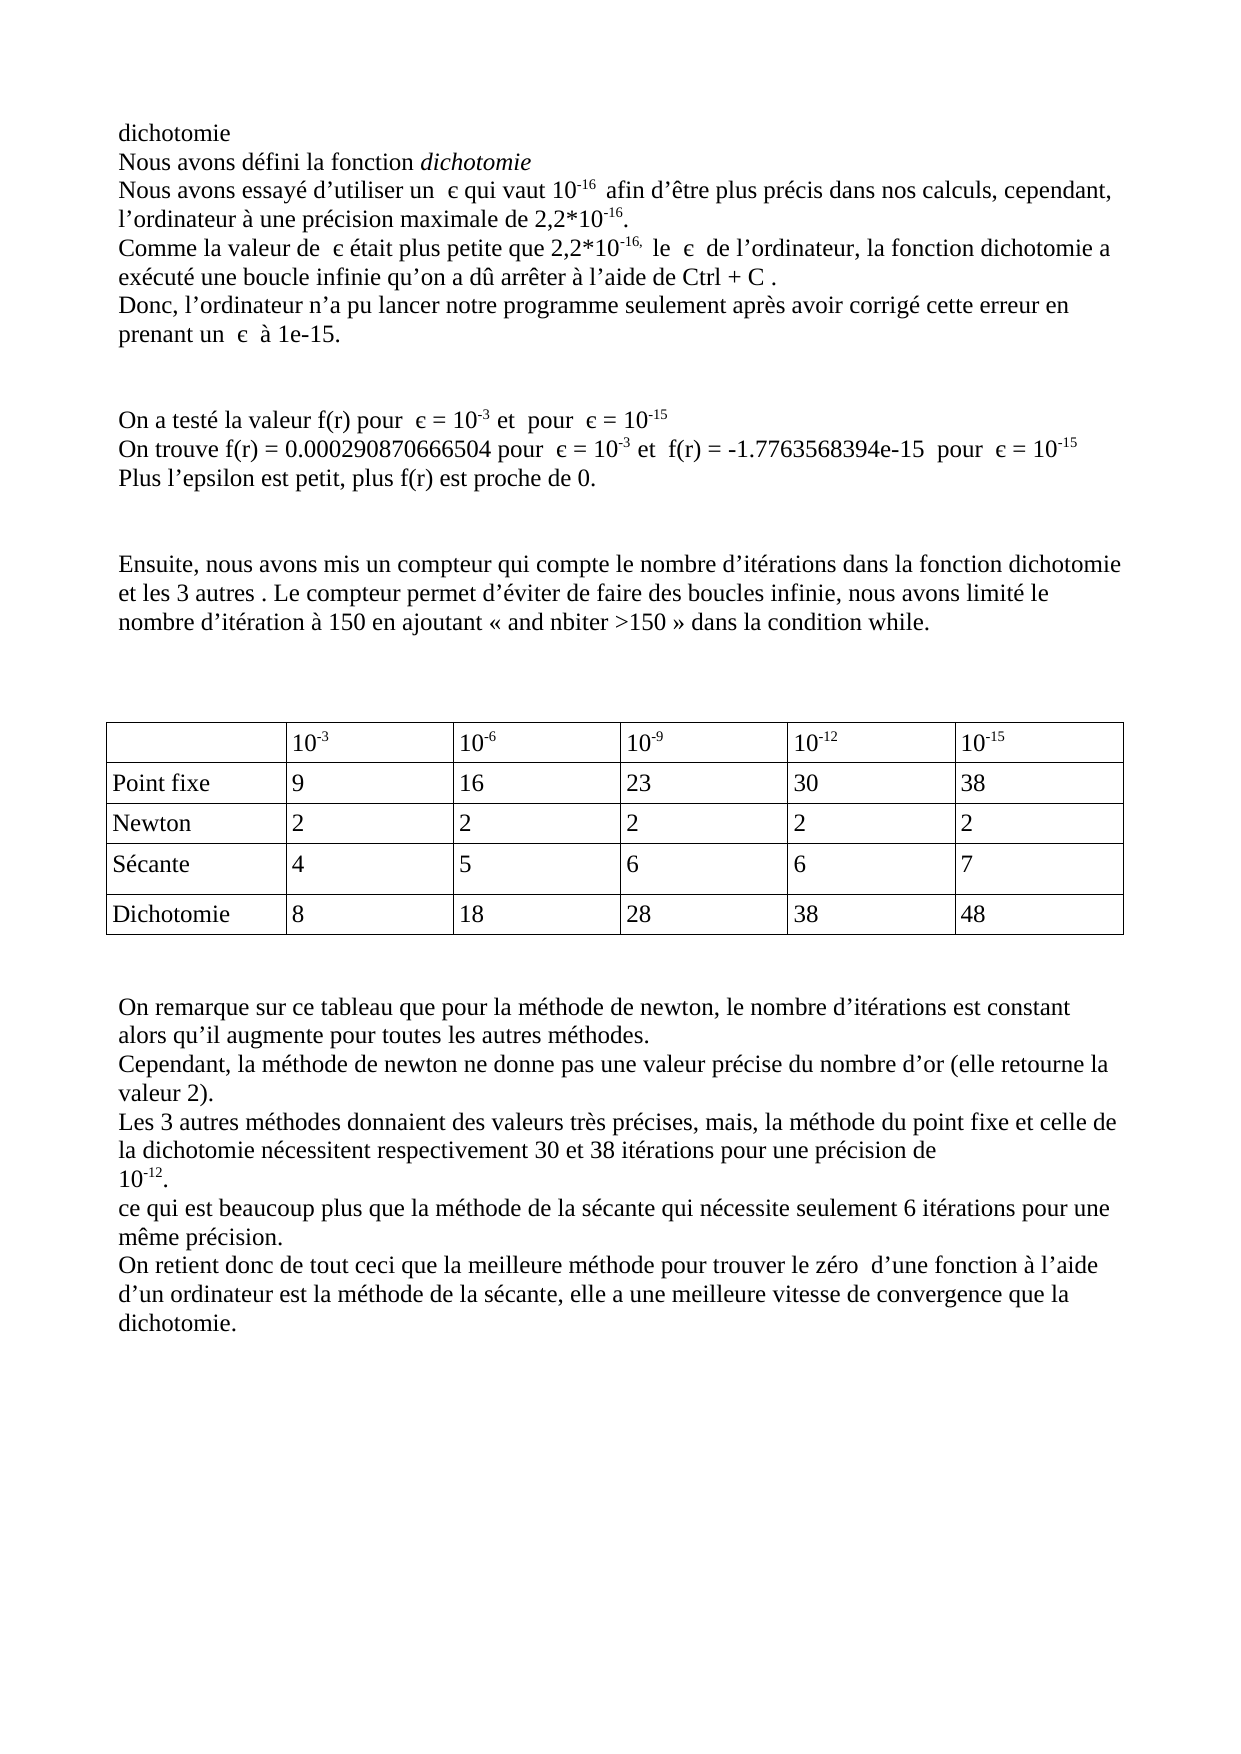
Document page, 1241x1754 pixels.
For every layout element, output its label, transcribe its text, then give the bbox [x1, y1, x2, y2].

table_cell Dichotomie [107, 895, 286, 934]
text Nous avons essayé d’utiliser un є qui vaut 10-16 afin d’être plus précis dans nos calculs, cependant, l’ordinateur à une précision maximale de 2,2*10-16. [118, 176, 1122, 233]
table_cell 6 [788, 844, 955, 894]
table_cell 2 [287, 804, 453, 843]
text ce qui est beaucoup plus que la méthode de la sécante qui nécessite seulement 6 itérations pour une même précision. [118, 1193, 1122, 1250]
text 10-12. [118, 1164, 1122, 1193]
table_cell 38 [956, 763, 1123, 802]
table_cell Sécante [107, 844, 286, 894]
table_cell 2 [454, 804, 620, 843]
text dichotomie [118, 118, 1122, 147]
table_cell 2 [788, 804, 955, 843]
table_cell Newton [107, 804, 286, 843]
table_header 10-3 [287, 723, 453, 762]
table_cell Point fixe [107, 763, 286, 802]
table_cell 6 [621, 844, 787, 894]
table_cell 48 [956, 895, 1123, 934]
table_header 10-9 [621, 723, 787, 762]
table_cell 38 [788, 895, 955, 934]
text On remarque sur ce tableau que pour la méthode de newton, le nombre d’itérations est constant alors qu’il augmente pour toutes les autres méthodes. [118, 992, 1122, 1049]
table_cell 2 [956, 804, 1123, 843]
text On trouve f(r) = 0.000290870666504 pour є = 10-3 et f(r) = -1.7763568394e-15 pour є = 10-15 [118, 434, 1122, 463]
table_cell 8 [287, 895, 453, 934]
table_cell 18 [454, 895, 620, 934]
table_header 10-15 [956, 723, 1123, 762]
text On a testé la valeur f(r) pour є = 10-3 et pour є = 10-15 [118, 406, 1122, 434]
table_cell 23 [621, 763, 787, 802]
text Plus l’epsilon est petit, plus f(r) est proche de 0. [118, 463, 1122, 492]
table_header [107, 723, 286, 762]
table_cell 16 [454, 763, 620, 802]
text Nous avons défini la fonction dichotomie [118, 147, 1122, 176]
table_cell 28 [621, 895, 787, 934]
table_cell 30 [788, 763, 955, 802]
table_cell 2 [621, 804, 787, 843]
table_cell 5 [454, 844, 620, 894]
table_header 10-12 [788, 723, 955, 762]
text On retient donc de tout ceci que la meilleure méthode pour trouver le zéro d’une fonction à l’aide d’un ordinateur est la méthode de la sécante, elle a une meilleure vitesse de convergence que la dichotomie. [118, 1250, 1122, 1337]
text Les 3 autres méthodes donnaient des valeurs très précises, mais, la méthode du point fixe et celle de la dichotomie nécessitent respectivement 30 et 38 itérations pour une précision de [118, 1107, 1122, 1164]
text Ensuite, nous avons mis un compteur qui compte le nombre d’itérations dans la fonction dichotomie et les 3 autres . Le compteur permet d’éviter de faire des boucles infinie, nous avons limité le nombre d’itération à 150 en ajoutant « and nbiter >150 » dans la condition while. [118, 549, 1122, 636]
text Cependant, la méthode de newton ne donne pas une valeur précise du nombre d’or (elle retourne la valeur 2). [118, 1049, 1122, 1107]
text Comme la valeur de є était plus petite que 2,2*10-16, le є de l’ordinateur, la fonction dichotomie a exécuté une boucle infinie qu’on a dû arrêter à l’aide de Ctrl + C . [118, 233, 1122, 291]
table_cell 7 [956, 844, 1123, 894]
table_cell 4 [287, 844, 453, 894]
text Donc, l’ordinateur n’a pu lancer notre programme seulement après avoir corrigé cette erreur en prenant un є à 1e-15. [118, 291, 1122, 348]
table_cell 9 [287, 763, 453, 802]
table_header 10-6 [454, 723, 620, 762]
